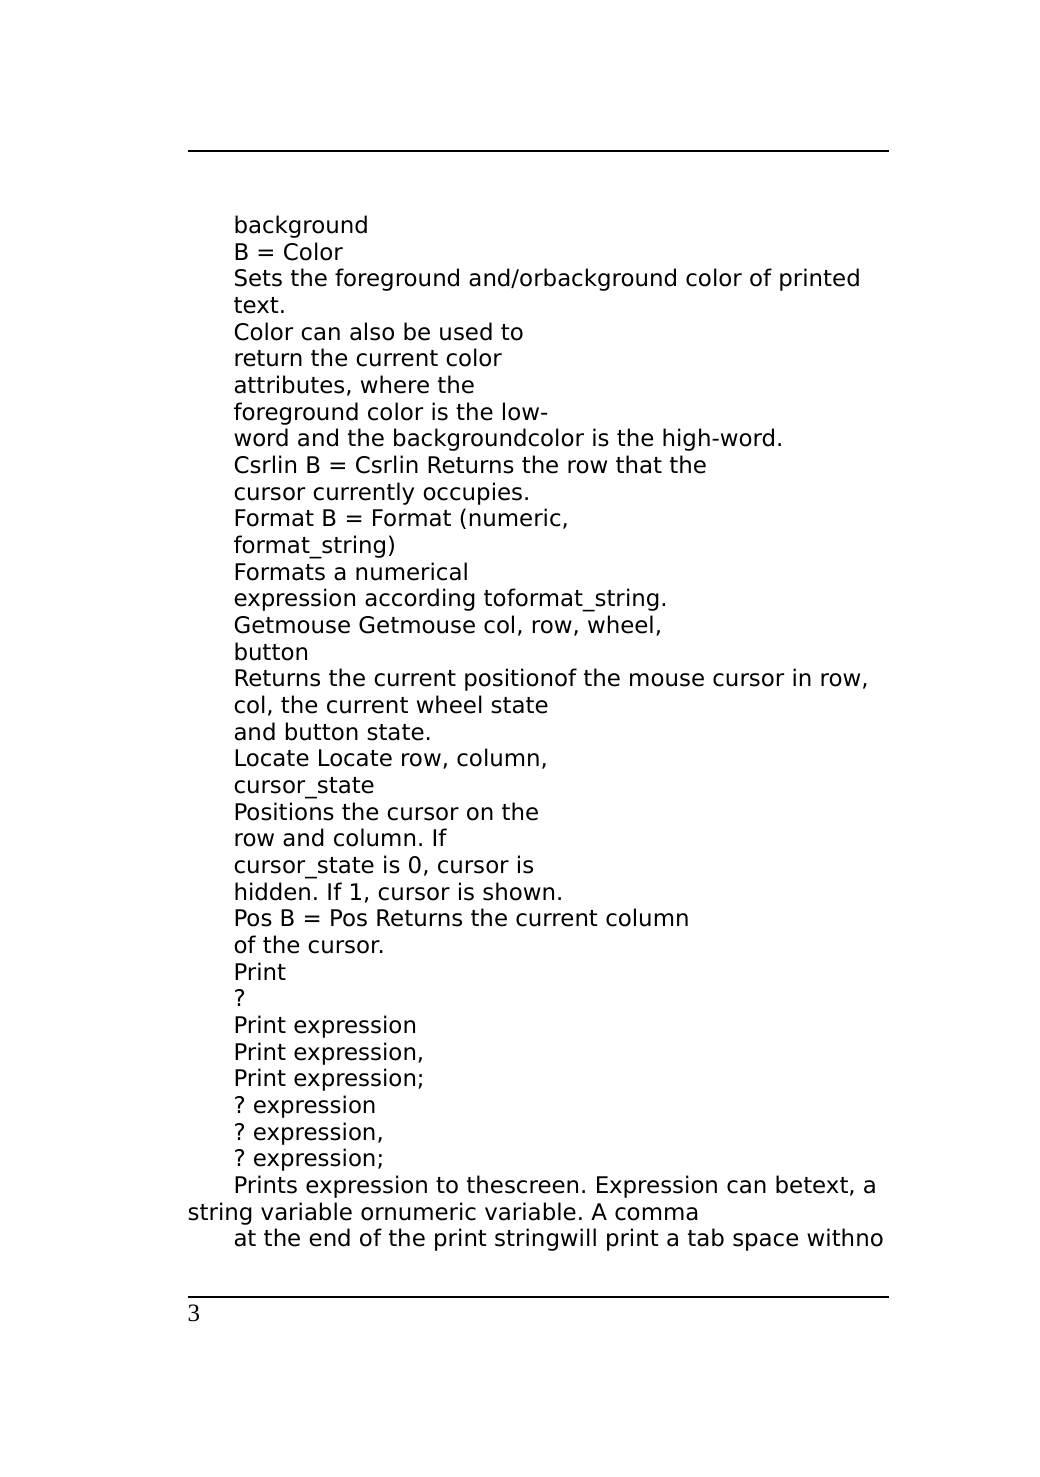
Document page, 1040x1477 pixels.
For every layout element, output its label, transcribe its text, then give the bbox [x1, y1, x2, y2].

text and button state. [187, 719, 889, 745]
text of the cursor. [187, 932, 889, 959]
text cursor_state is 0, cursor is [187, 852, 889, 879]
text hidden. If 1, cursor is shown. [187, 879, 889, 905]
text ? expression [187, 1092, 889, 1119]
text at the end of the print stringwill print a tab space withno [187, 1225, 889, 1252]
text button [187, 639, 889, 665]
text word and the backgroundcolor is the high-word. [187, 425, 889, 452]
text Csrlin B = Csrlin Returns the row that the [187, 452, 889, 479]
text Formats a numerical [187, 559, 889, 585]
text B = Color [187, 239, 889, 265]
text cursor currently occupies. [187, 479, 889, 505]
text format_string) [187, 532, 889, 559]
text Returns the current positionof the mouse cursor in row, [187, 665, 889, 692]
text Print [187, 959, 889, 985]
text Positions the cursor on the [187, 799, 889, 825]
text col, the current wheel state [187, 692, 889, 719]
text Color can also be used to [187, 319, 889, 345]
text background [187, 212, 889, 239]
text Sets the foreground and/orbackground color of printed [187, 265, 889, 292]
text Format B = Format (numeric, [187, 505, 889, 532]
text ? [187, 985, 889, 1012]
text Print expression; [187, 1065, 889, 1092]
text Print expression, [187, 1039, 889, 1065]
text return the current color [187, 345, 889, 372]
text ? expression, [187, 1119, 889, 1145]
text expression according toformat_string. [187, 585, 889, 612]
text Getmouse Getmouse col, row, wheel, [187, 612, 889, 639]
text Pos B = Pos Returns the current column [187, 905, 889, 932]
text attributes, where the [187, 372, 889, 399]
text Locate Locate row, column, [187, 745, 889, 772]
text cursor_state [187, 772, 889, 799]
text foreground color is the low- [187, 399, 889, 425]
text text. [187, 292, 889, 319]
text ? expression; [187, 1145, 889, 1172]
text Prints expression to thescreen. Expression can betext, a string variable ornumeric variable. A comma [187, 1172, 889, 1225]
text row and column. If [187, 825, 889, 852]
text Print expression [187, 1012, 889, 1039]
